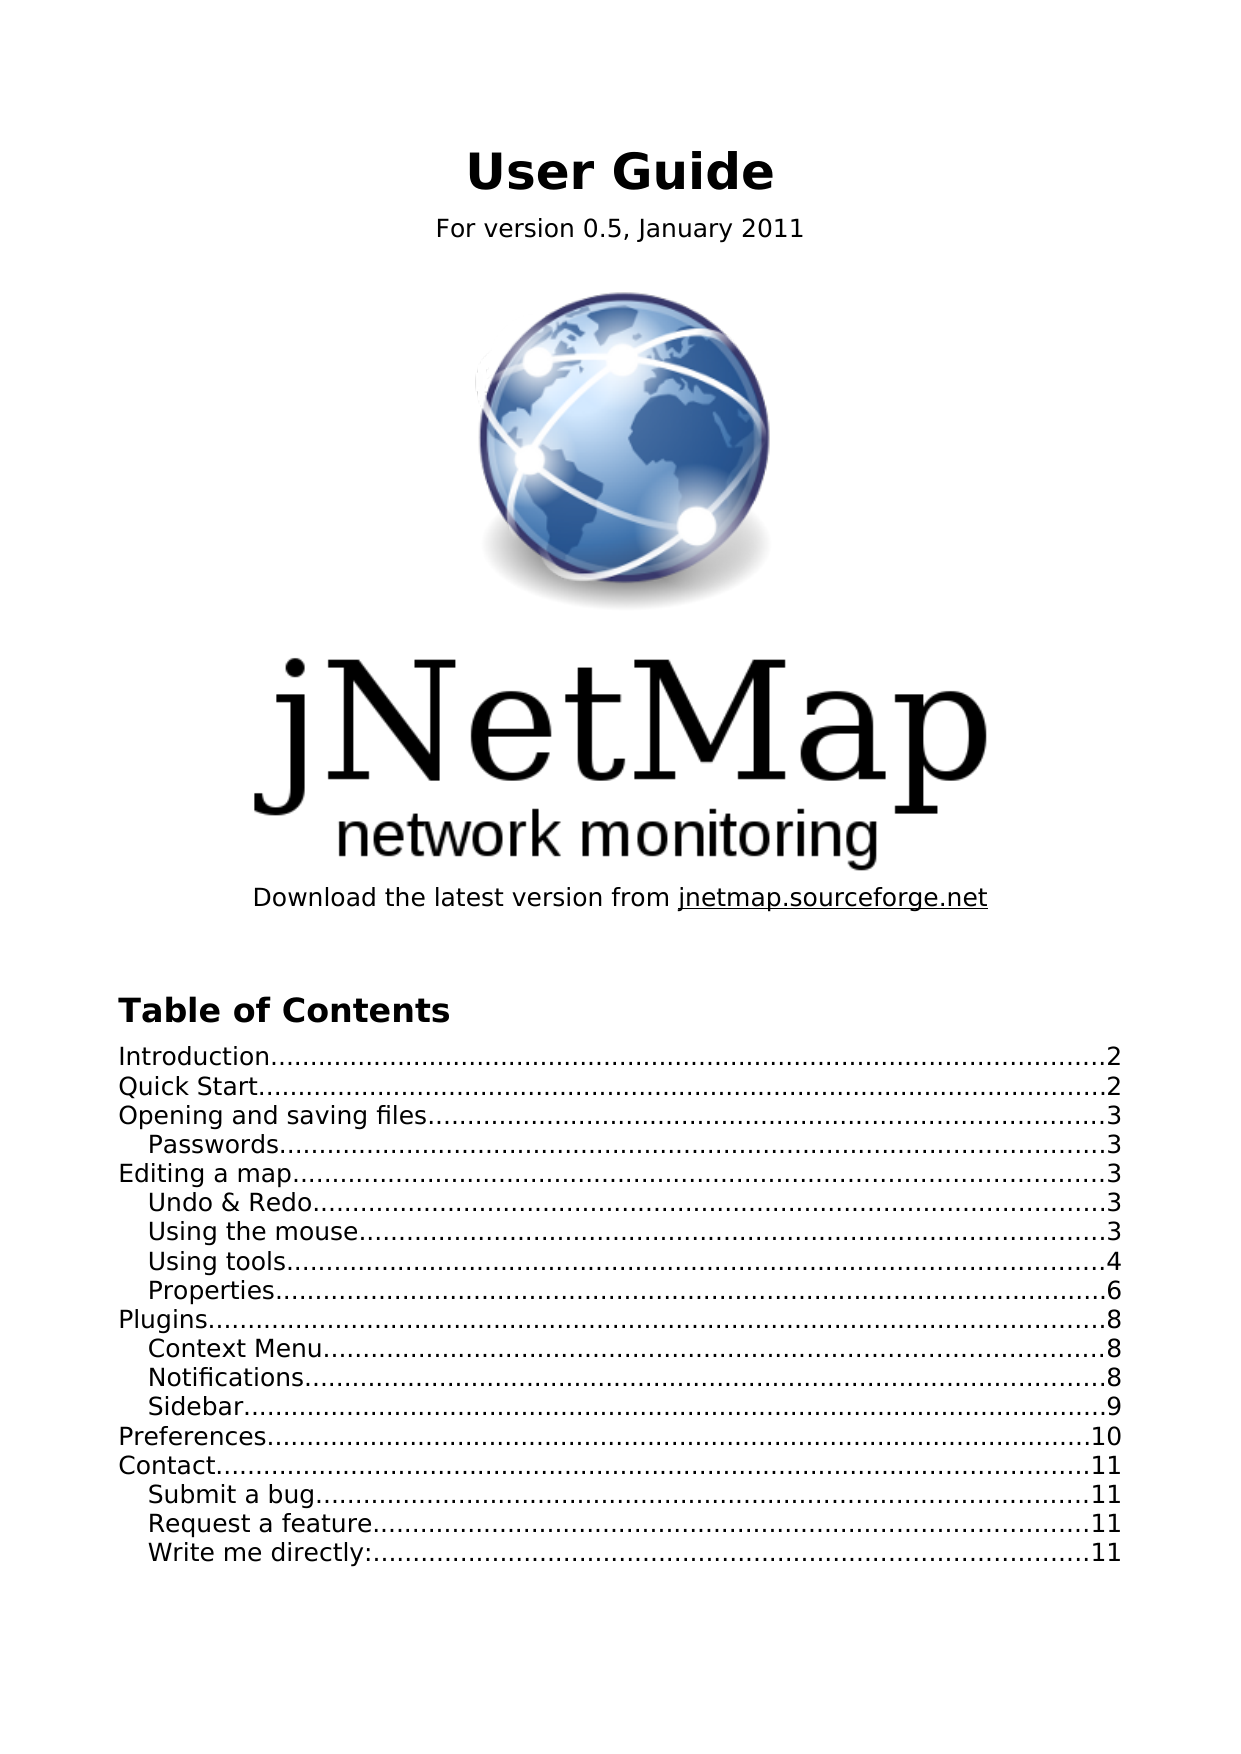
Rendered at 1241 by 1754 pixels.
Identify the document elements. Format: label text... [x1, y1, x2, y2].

text Preferences 10 [118, 1422, 1122, 1451]
text Quick Start 2 [118, 1072, 1122, 1101]
subtitle Table of Contents [118, 991, 1122, 1030]
text Submit a bug 11 [148, 1480, 1122, 1509]
text Passwords 3 [148, 1130, 1122, 1159]
text Using tools 4 [148, 1247, 1122, 1276]
picture [118, 255, 1123, 883]
text Request a feature 11 [148, 1509, 1122, 1538]
text Notifications 8 [148, 1363, 1122, 1393]
text Undo & Redo 3 [148, 1188, 1122, 1218]
text Contact 11 [118, 1451, 1122, 1480]
subtitle Download the latest version from jnetmap.sourceforge.net [118, 883, 1122, 912]
text Using the mouse 3 [148, 1218, 1122, 1247]
text Properties 6 [148, 1276, 1122, 1305]
subtitle User Guide [118, 143, 1122, 201]
text Context Menu 8 [148, 1334, 1122, 1363]
text Write me directly: 11 [148, 1538, 1122, 1568]
text Introduction 2 [118, 1043, 1122, 1072]
text Opening and saving files 3 [118, 1101, 1122, 1130]
subtitle For version 0.5, January 2011 [118, 214, 1122, 243]
text Sidebar 9 [148, 1393, 1122, 1422]
text Editing a map 3 [118, 1159, 1122, 1188]
text Plugins 8 [118, 1305, 1122, 1334]
